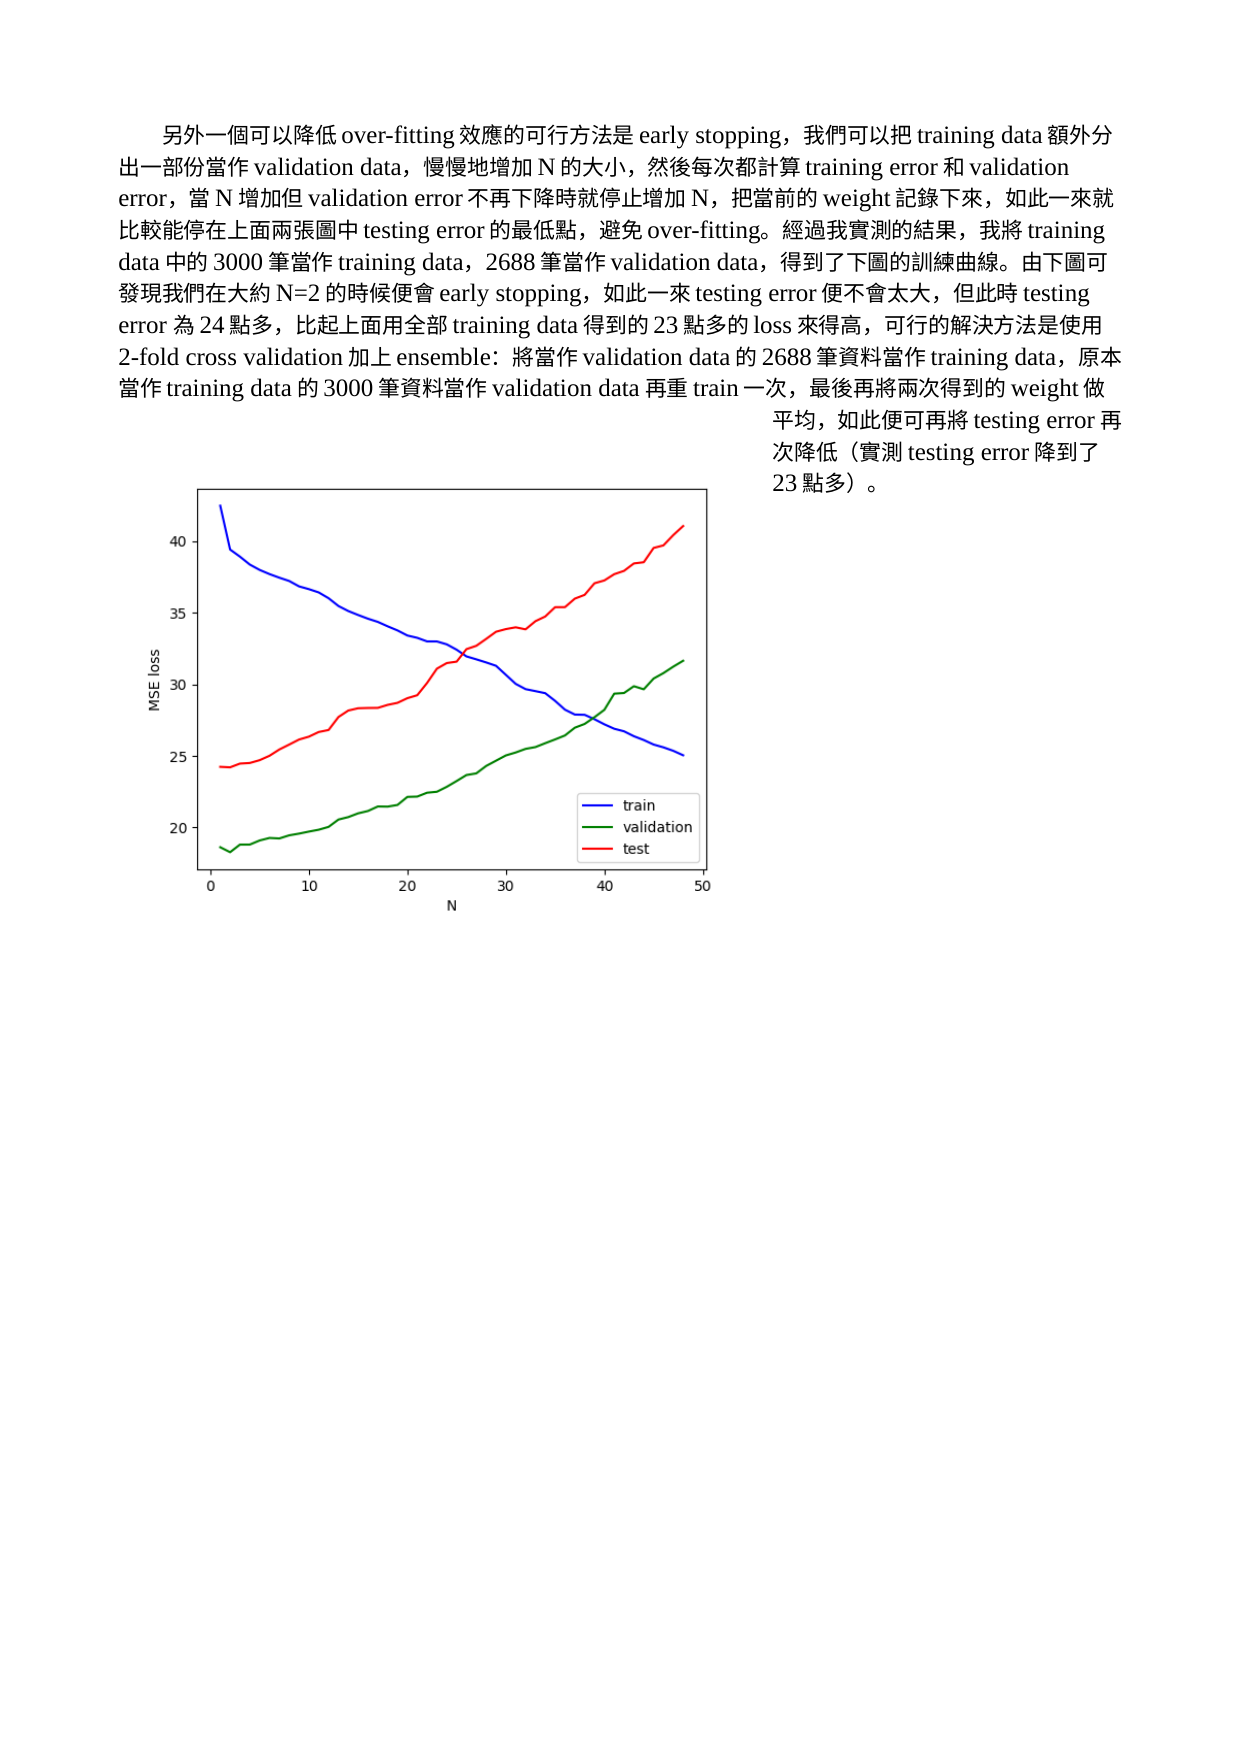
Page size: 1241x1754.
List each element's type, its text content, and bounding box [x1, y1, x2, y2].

text 另外一個可以降低over-fitting效應的可行方法是early stopping，我們可以把training data額外分出一部份當作validation data，慢慢地增加N的大小，然後每次都計算training error和validation error，當N增加但validation error不再下降時就停止增加N，把當前的weight記錄下來，如此一來就比較能停在上面兩張圖中testing error的最低點，避免over-fitting。經過我實測的結果，我將training data中的3000筆當作training data，2688筆當作validation data，得到了下圖的訓練曲線。由下圖可發現我們在大約N=2的時候便會early stopping，如此一來testing error便不會太大，但此時testing error 為24點多，比起上面用全部training data得到的23點多的loss來得高，可行的解決方法是使用2-fold cross validation加上ensemble：將當作validation data的2688筆資料當作training data，原本當作training data的3000筆資料當作validation data再重train一次，最後再將兩次得到的weight做平均，如此便可再將testing error再次降低（實測testing error降到了23點多）。 [118, 118, 1122, 498]
picture [115, 430, 772, 924]
